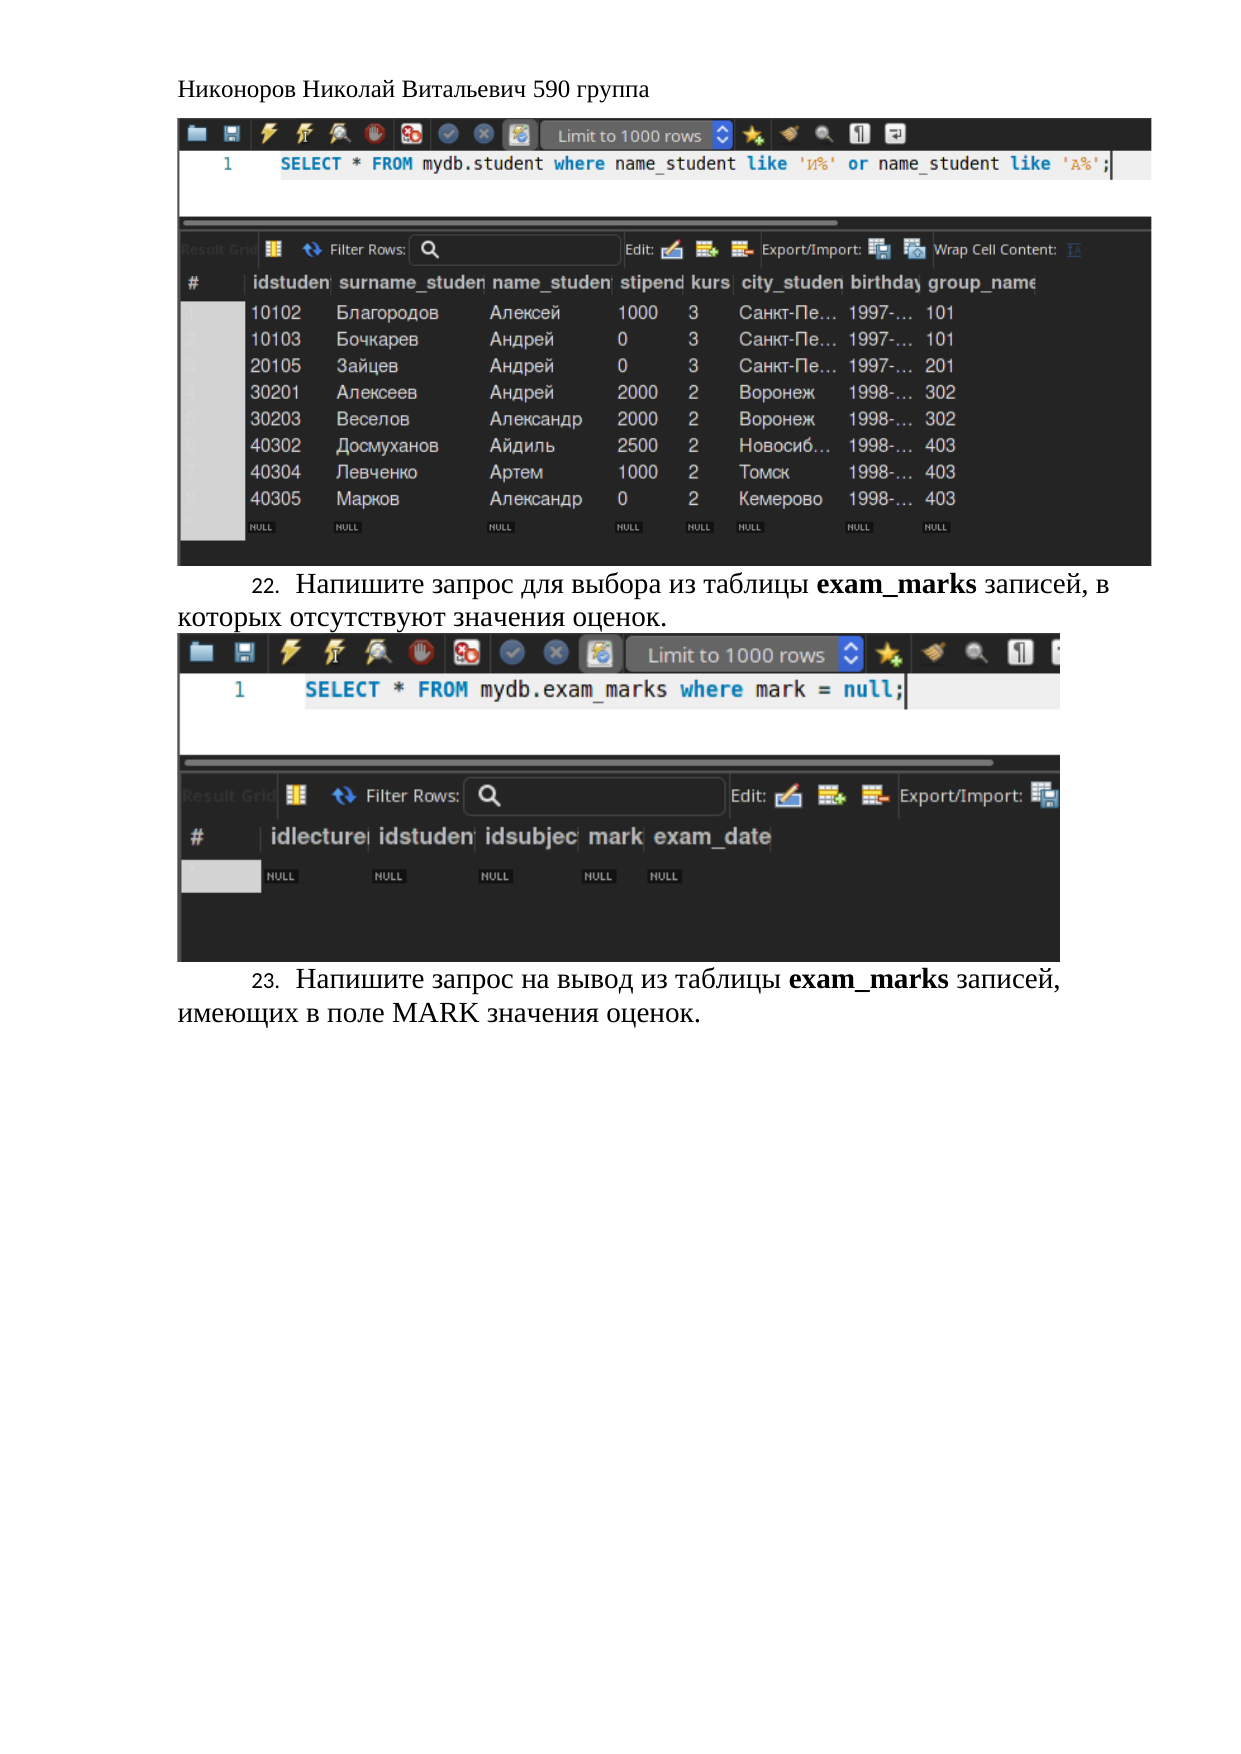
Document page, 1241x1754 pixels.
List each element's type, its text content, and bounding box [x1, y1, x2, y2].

picture [177, 118, 1152, 566]
list Напишите запрос на вывод из таблицы exam_marks записей, имеющих в поле MARK значения оценок. [177, 961, 1152, 1028]
picture [177, 633, 1060, 962]
list Напишите запрос для выбора из таблицы exam_marks записей, в которых отсутствуют значения оценок. [177, 566, 1152, 961]
